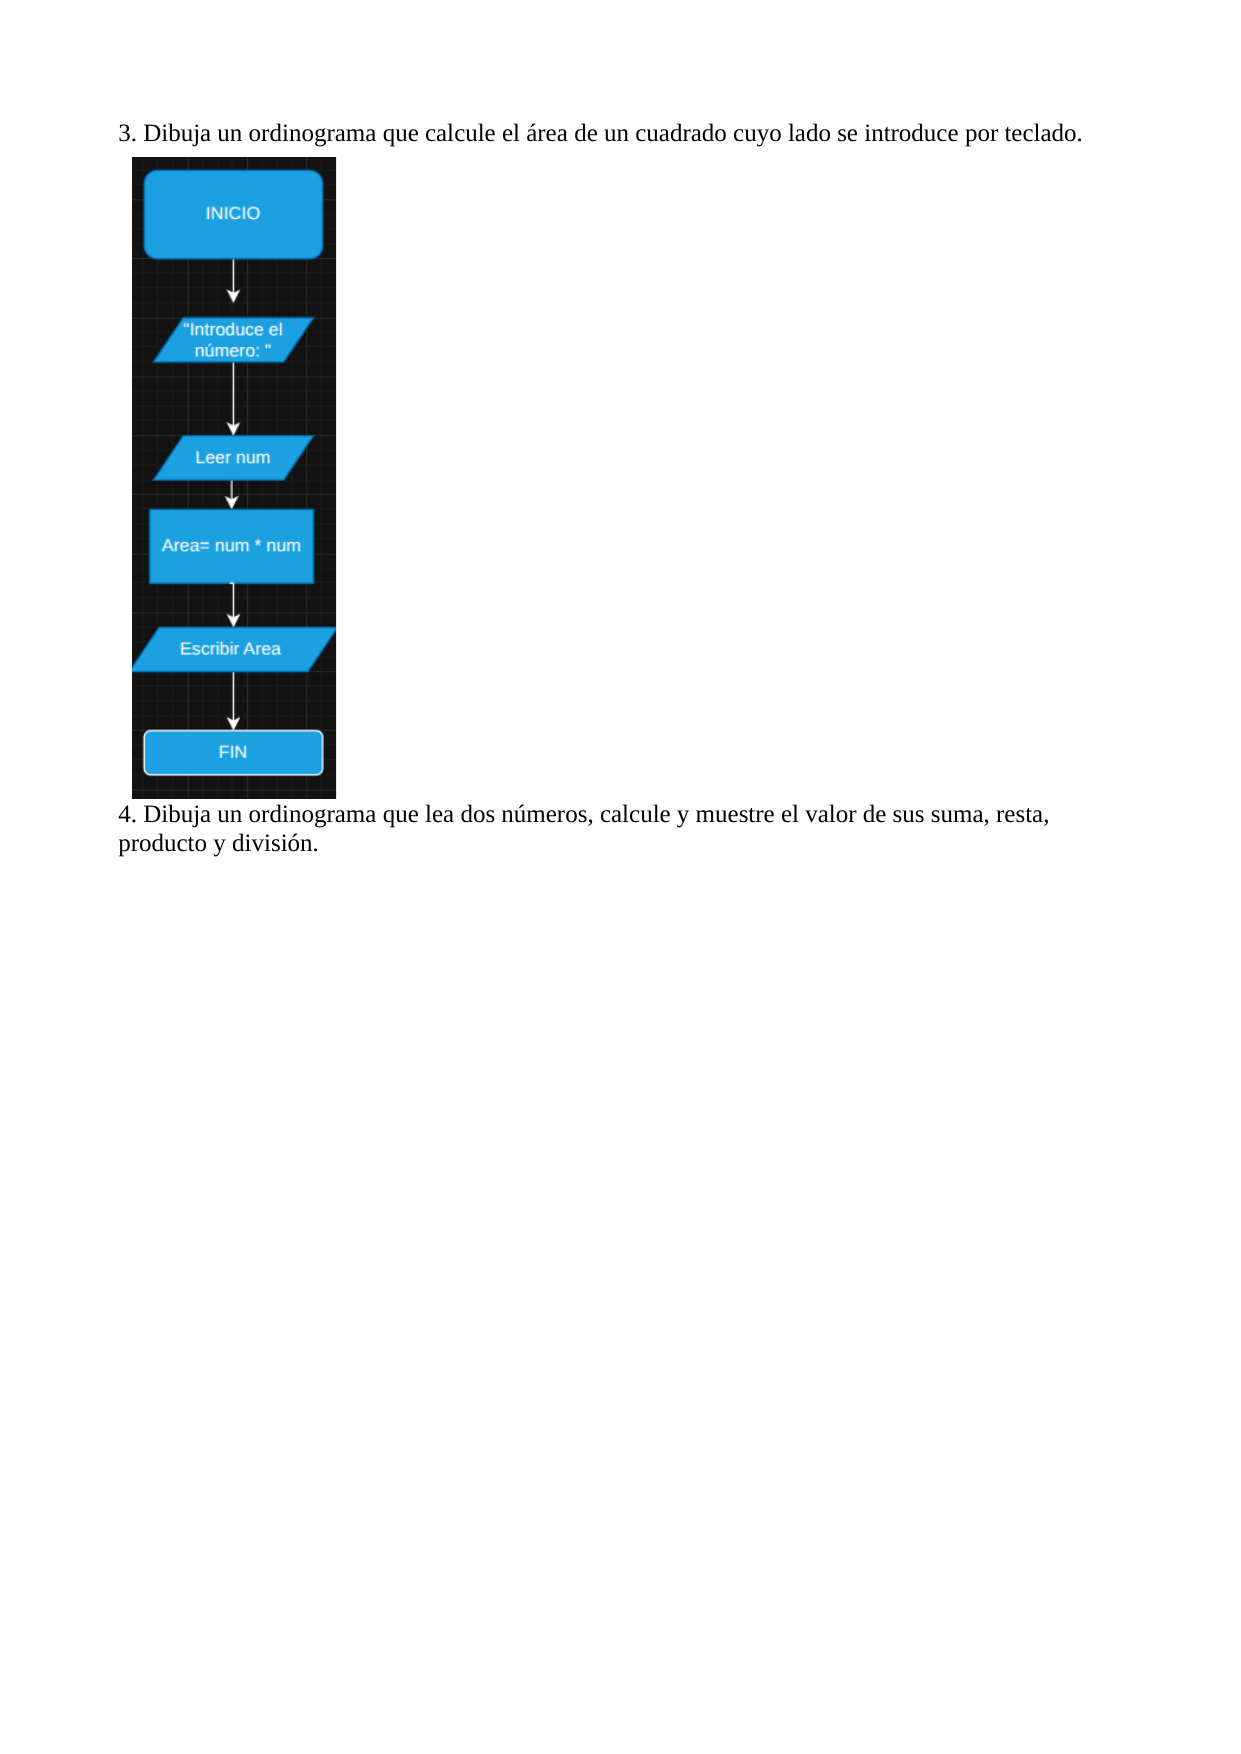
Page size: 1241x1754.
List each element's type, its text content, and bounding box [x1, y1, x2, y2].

text 3. Dibuja un ordinograma que calcule el área de un cuadrado cuyo lado se introduce por teclado. [118, 118, 1122, 147]
picture [132, 157, 337, 799]
text producto y división. [118, 828, 1122, 856]
text 4. Dibuja un ordinograma que lea dos números, calcule y muestre el valor de sus suma, resta, [118, 521, 1122, 828]
